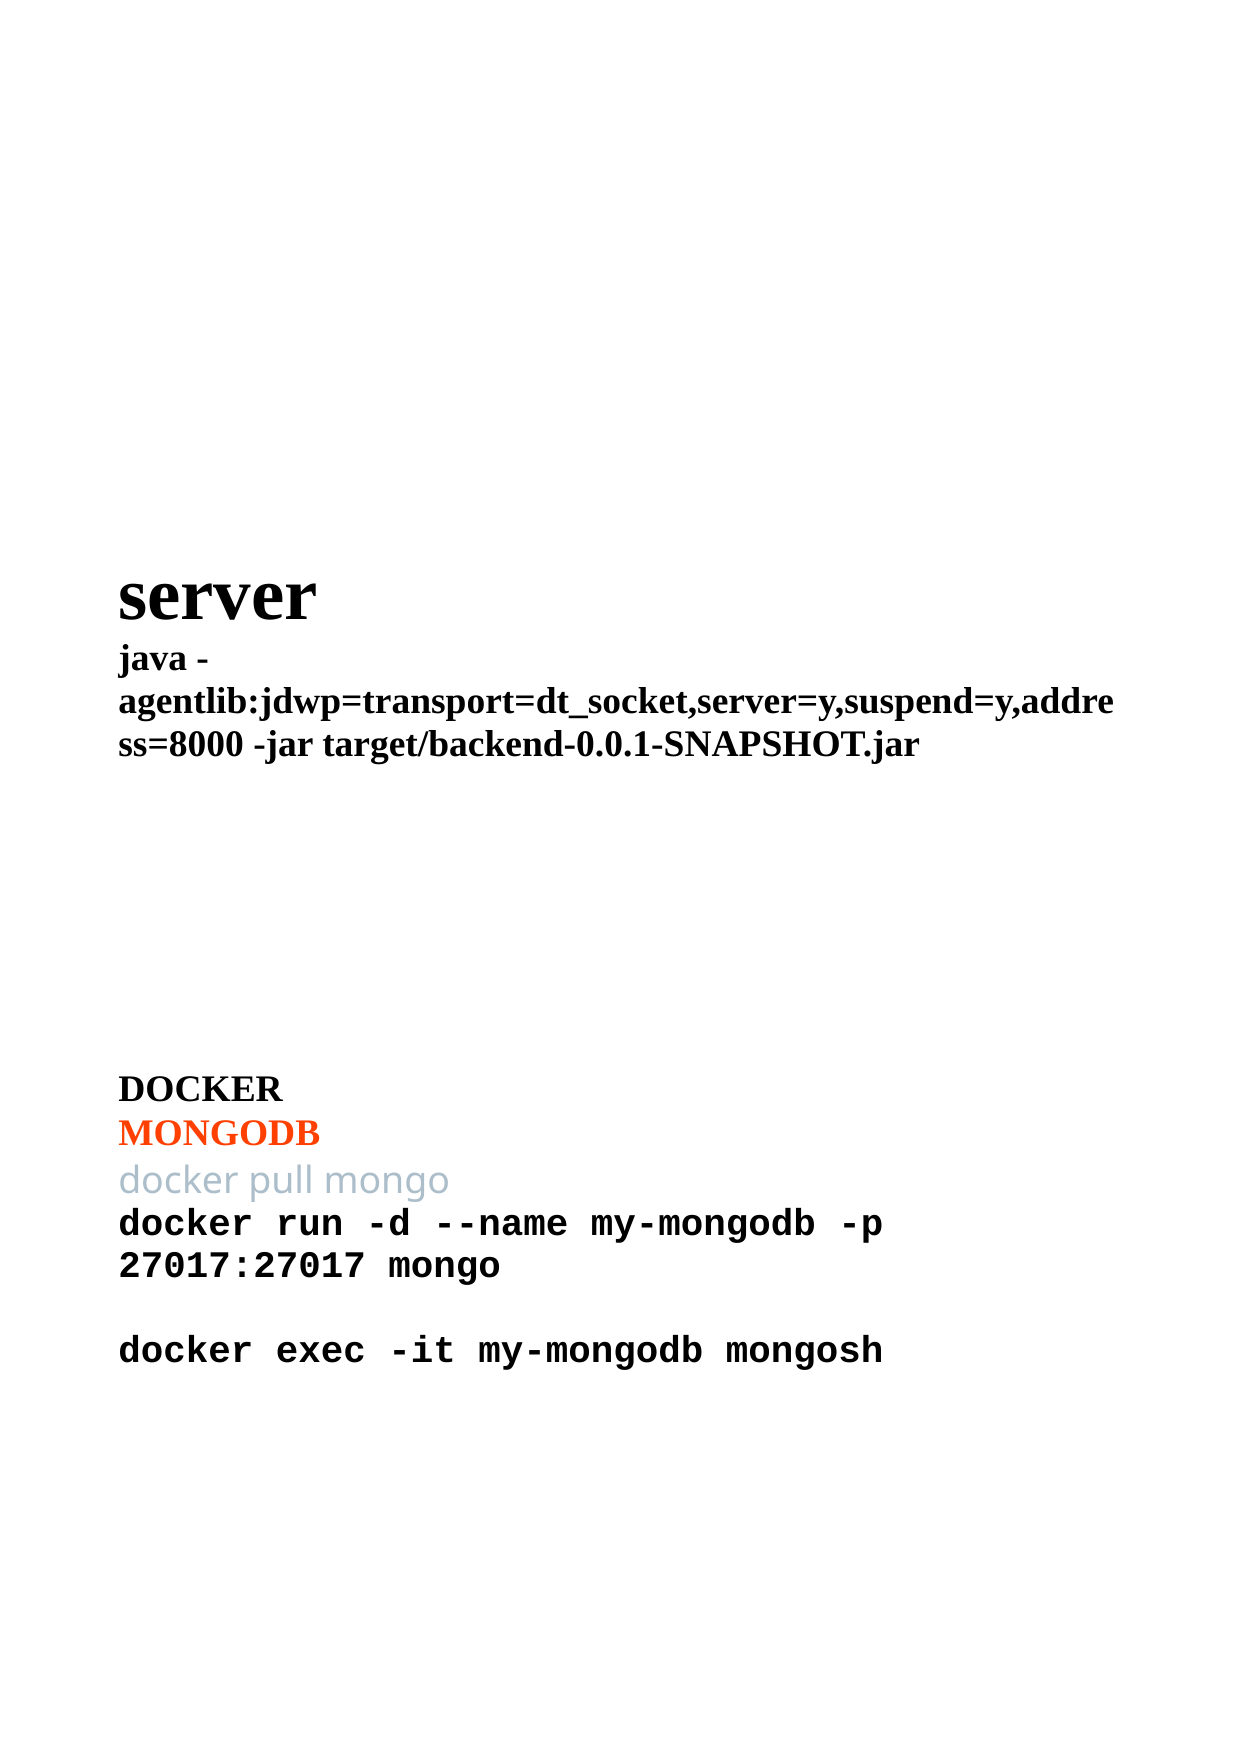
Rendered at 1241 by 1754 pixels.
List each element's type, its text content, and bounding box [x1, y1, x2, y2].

text DOCKER [118, 1067, 1122, 1110]
text java -agentlib:jdwp=transport=dt_socket,server=y,suspend=y,address=8000 -jar target/backend-0.0.1-SNAPSHOT.jar [118, 636, 1122, 765]
text server [118, 549, 1122, 636]
text MONGODB [118, 1110, 1122, 1153]
text docker pull mongo [118, 1153, 1122, 1204]
text docker exec -it my-mongodb mongosh [118, 1332, 1122, 1374]
text docker run -d --name my-mongodb -p [118, 1204, 1122, 1247]
text 27017:27017 mongo [118, 1247, 1122, 1289]
